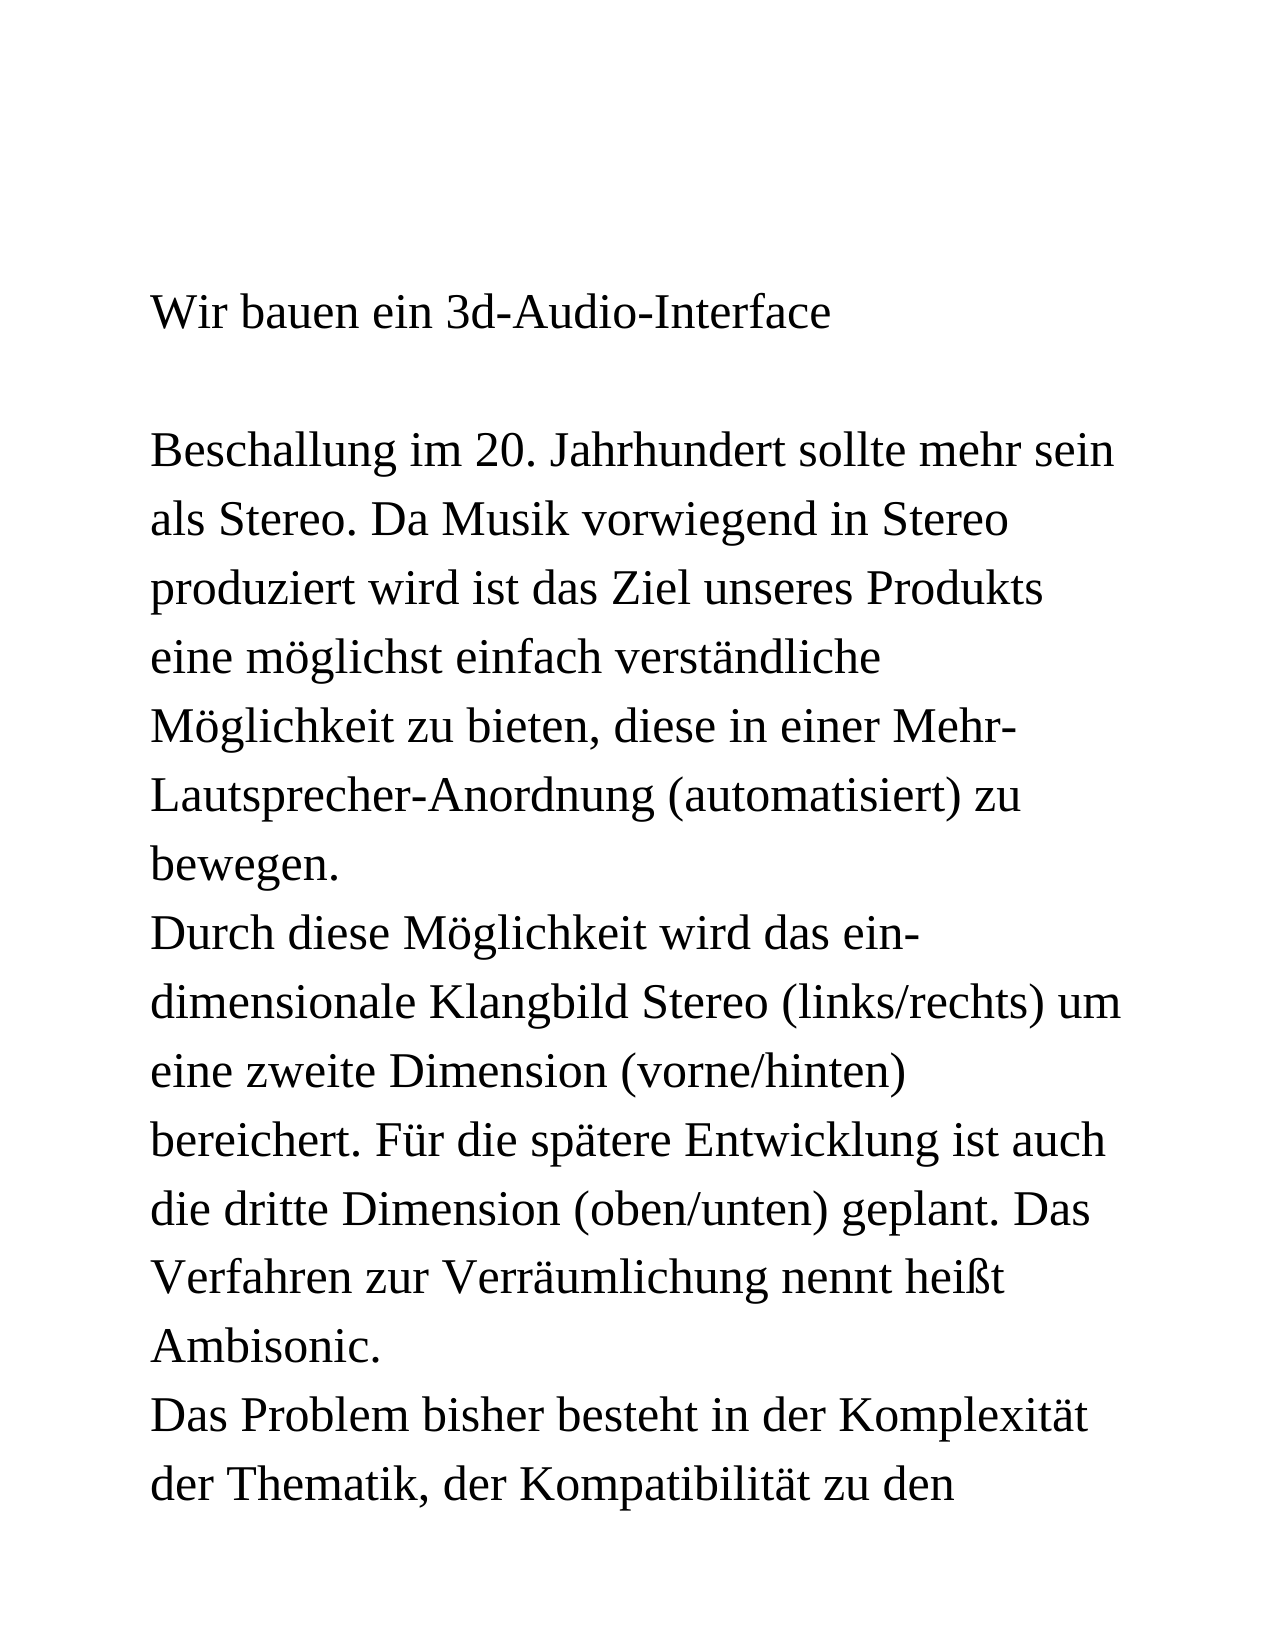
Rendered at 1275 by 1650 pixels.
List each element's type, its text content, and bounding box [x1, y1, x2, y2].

text Beschallung im 20. Jahrhundert sollte mehr sein als Stereo. Da Musik vorwiegend in Stereo produziert wird ist das Ziel unseres Produkts eine möglichst einfach verständliche Möglichkeit zu bieten, diese in einer Mehr-Lautsprecher-Anordnung (automatisiert) zu bewegen. [150, 420, 1125, 891]
text Durch diese Möglichkeit wird das ein-dimensionale Klangbild Stereo (links/rechts) um eine zweite Dimension (vorne/hinten) bereichert. Für die spätere Entwicklung ist auch die dritte Dimension (oben/unten) geplant. Das Verfahren zur Verräumlichung nennt heißt Ambisonic. [150, 902, 1125, 1374]
text Das Problem bisher besteht in der Komplexität der Thematik, der Kompatibilität zu den [150, 1385, 1125, 1512]
text Wir bauen ein 3d-Audio-Interface [150, 282, 1125, 339]
